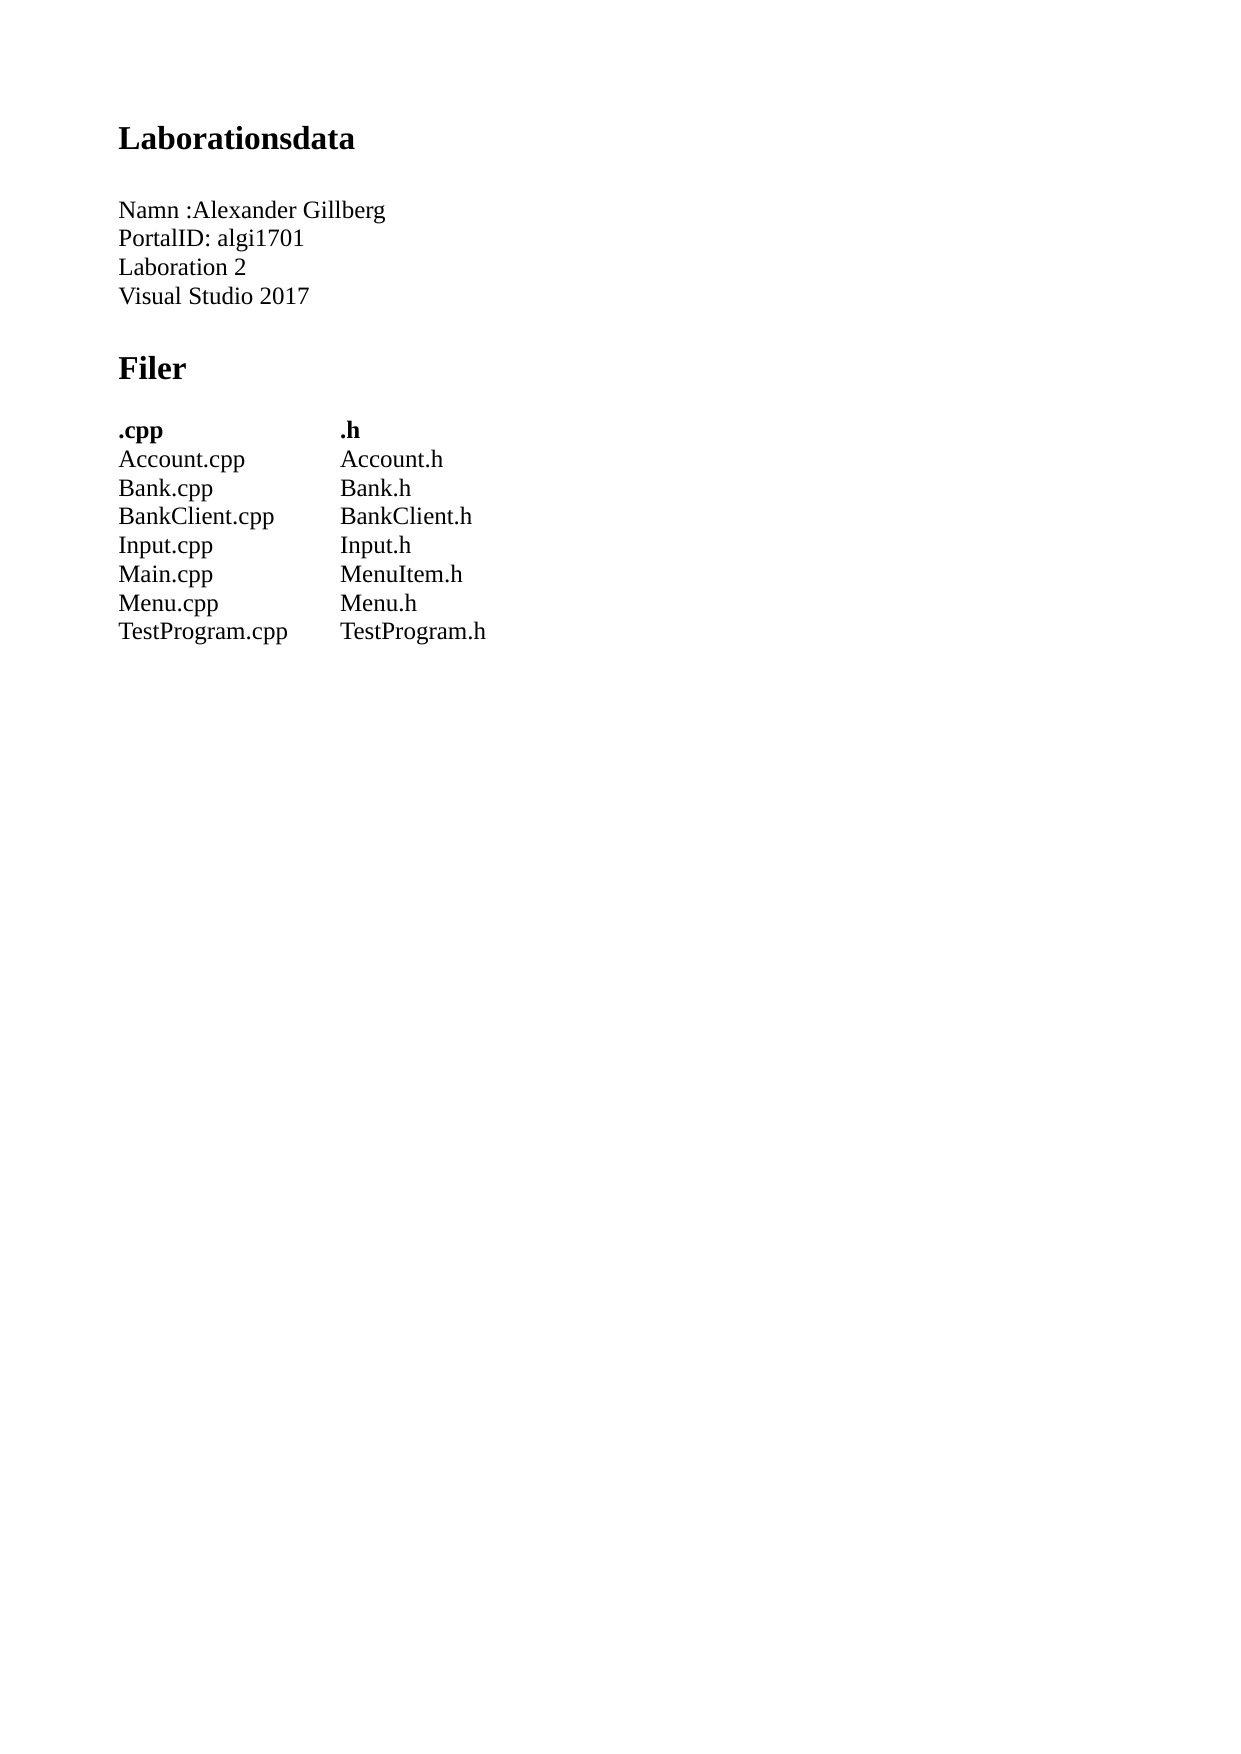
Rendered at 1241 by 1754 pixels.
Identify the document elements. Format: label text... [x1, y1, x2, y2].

text PortalID: algi1701 [118, 223, 1122, 252]
text Input.cpp Input.h [118, 530, 1122, 559]
text BankClient.cpp BankClient.h [118, 501, 1122, 530]
text Account.cpp Account.h [118, 444, 1122, 473]
text TestProgram.cpp TestProgram.h [118, 616, 1122, 645]
text Laborationsdata [118, 118, 1122, 156]
text Bank.cpp Bank.h [118, 473, 1122, 501]
text Visual Studio 2017 [118, 281, 1122, 310]
text Filer [118, 348, 1122, 386]
text Laboration 2 [118, 252, 1122, 281]
text Main.cpp MenuItem.h [118, 559, 1122, 588]
text .cpp .h [118, 415, 1122, 444]
text Namn :Alexander Gillberg [118, 195, 1122, 223]
text Menu.cpp Menu.h [118, 588, 1122, 616]
